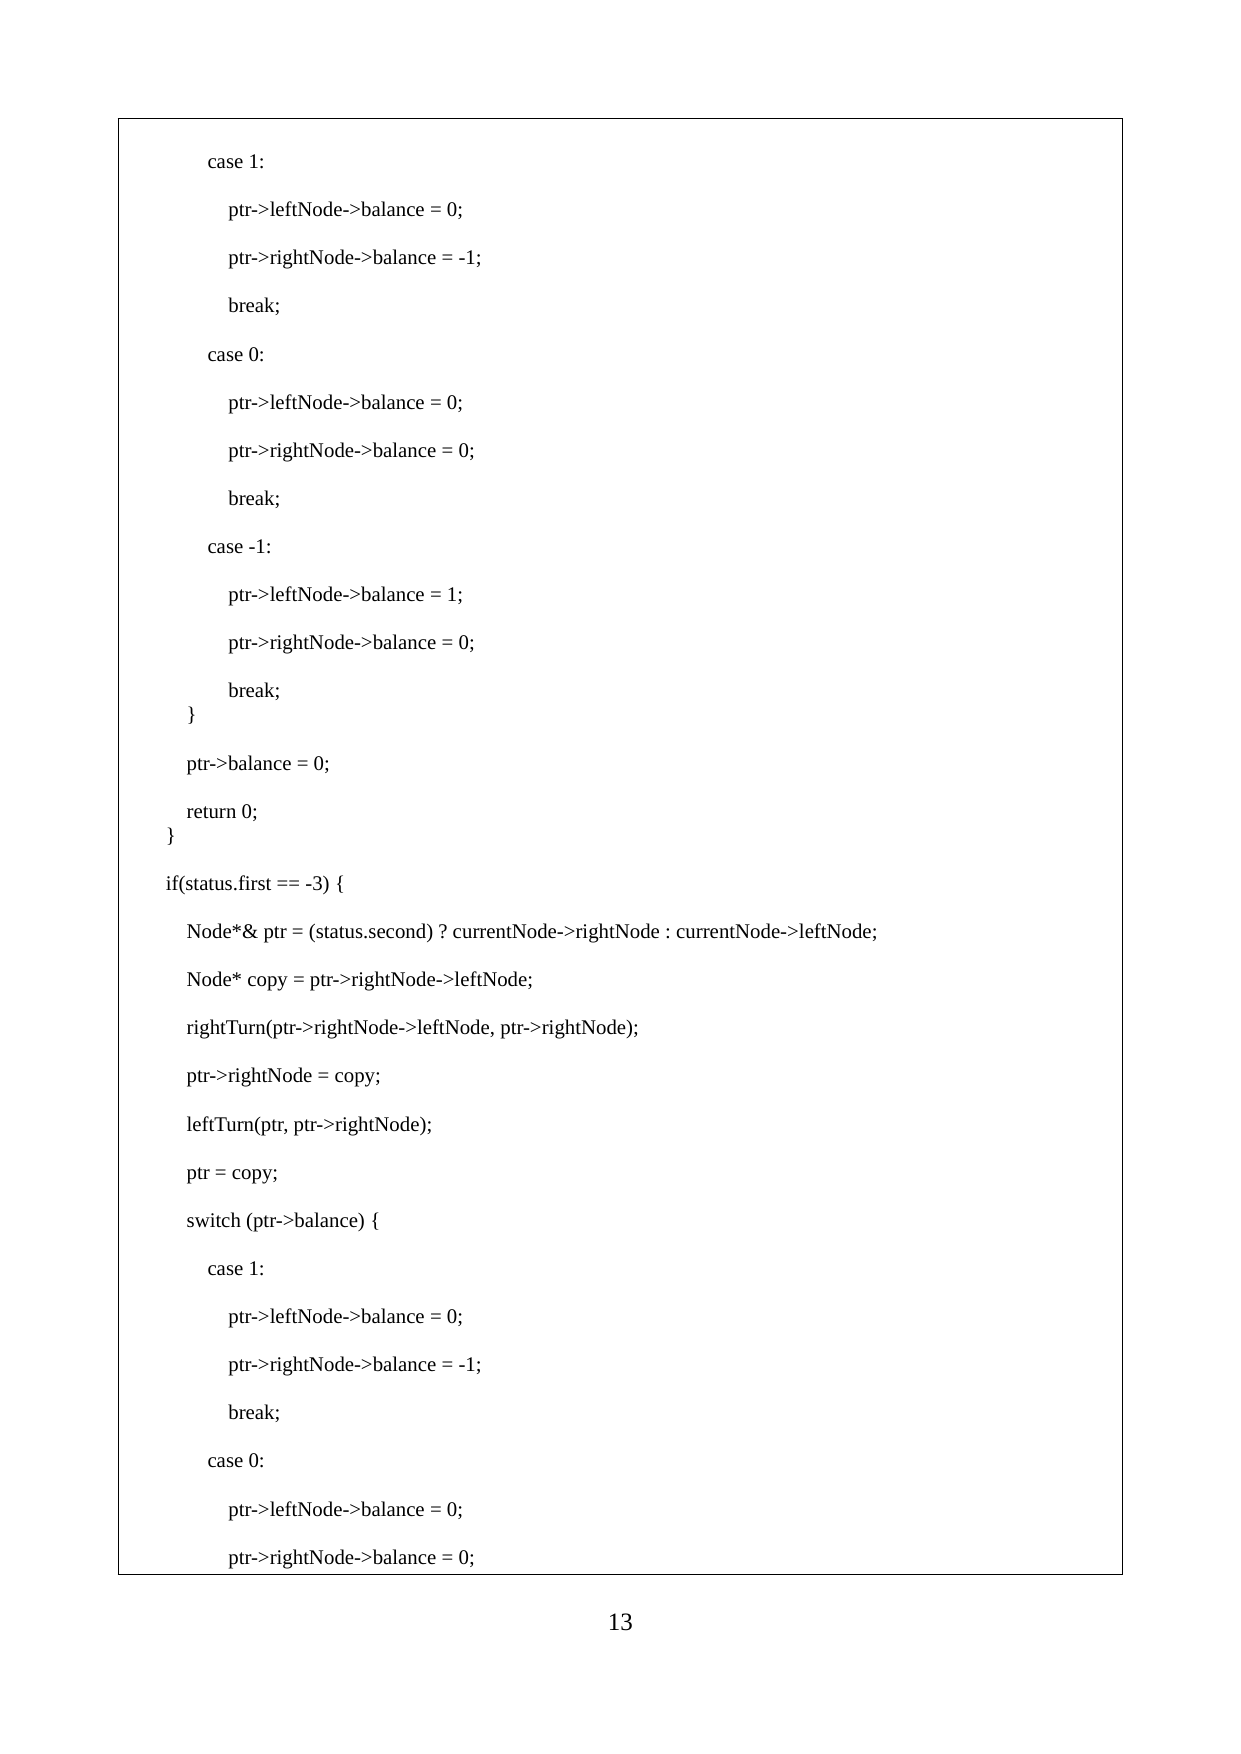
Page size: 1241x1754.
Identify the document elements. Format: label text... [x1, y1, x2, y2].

table_header case 1: ptr->leftNode->balance = 0; ptr->rightNode->balance = -1; break; case 0: ptr->leftNode->balance = 0; ptr->rightNode->balance = 0; break; case -1: ptr->leftNode->balance = 1; ptr->rightNode->balance = 0; break; } ptr->balance = 0; return 0; } if(status.first == -3) { Node*& ptr = (status.second) ? currentNode->rightNode : currentNode->leftNode; Node* copy = ptr->rightNode->leftNode; rightTurn(ptr->rightNode->leftNode, ptr->rightNode); ptr->rightNode = copy; leftTurn(ptr, ptr->rightNode); ptr = copy; switch (ptr->balance) { case 1: ptr->leftNode->balance = 0; ptr->rightNode->balance = -1; break; case 0: ptr->leftNode->balance = 0; ptr->rightNode->balance = 0; [119, 119, 1122, 1574]
